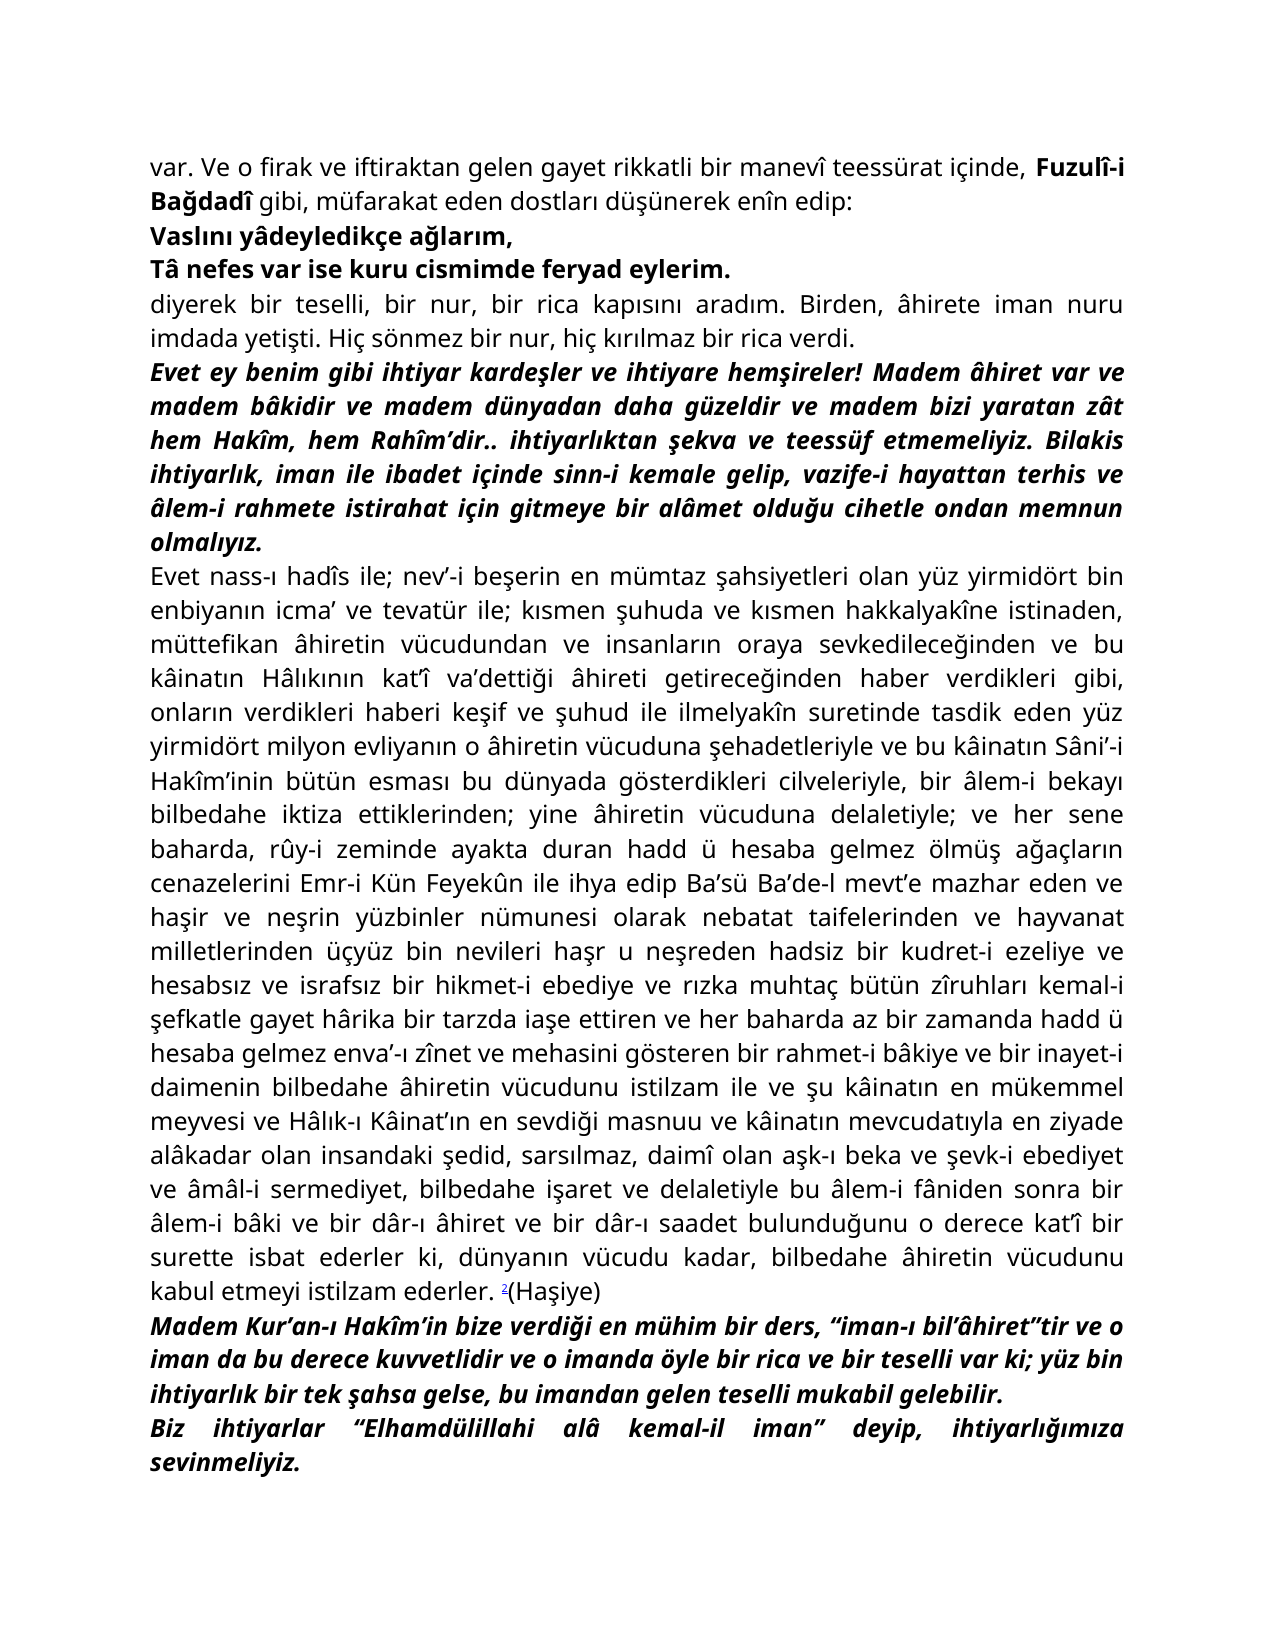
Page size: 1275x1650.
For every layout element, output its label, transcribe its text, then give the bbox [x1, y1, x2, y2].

text Biz ihtiyarlar “Elhamdülillahi alâ kemal-il iman” deyip, ihtiyarlığımıza sevinmeliyiz. [150, 1410, 1125, 1478]
text Vaslını yâdeyledikçe ağlarım, [150, 218, 1125, 252]
text Evet nass-ı hadîs ile; nev’-i beşerin en mümtaz şahsiyetleri olan yüz yirmidört bin enbiyanın icma’ ve tevatür ile; kısmen şuhuda ve kısmen hakkalyakîne istinaden, müttefikan âhiretin vücudundan ve insanların oraya sevkedileceğinden ve bu kâinatın Hâlıkının kat’î va’dettiği âhireti getireceğinden haber verdikleri gibi, onların verdikleri haberi keşif ve şuhud ile ilmelyakîn suretinde tasdik eden yüz yirmidört milyon evliyanın o âhiretin vücuduna şehadetleriyle ve bu kâinatın Sâni’-i Hakîm’inin bütün esması bu dünyada gösterdikleri cilveleriyle, bir âlem-i bekayı bilbedahe iktiza ettiklerinden; yine âhiretin vücuduna delaletiyle; ve her sene baharda, rûy-i zeminde ayakta duran hadd ü hesaba gelmez ölmüş ağaçların cenazelerini Emr-i Kün Feyekûn ile ihya edip Ba’sü Ba’de-l mevt’e mazhar eden ve haşir ve neşrin yüzbinler nümunesi olarak nebatat taifelerinden ve hayvanat milletlerinden üçyüz bin nevileri haşr u neşreden hadsiz bir kudret-i ezeliye ve hesabsız ve israfsız bir hikmet-i ebediye ve rızka muhtaç bütün zîruhları kemal-i şefkatle gayet hârika bir tarzda iaşe ettiren ve her baharda az bir zamanda hadd ü hesaba gelmez enva’-ı zînet ve mehasini gösteren bir rahmet-i bâkiye ve bir inayet-i daimenin bilbedahe âhiretin vücudunu istilzam ile ve şu kâinatın en mükemmel meyvesi ve Hâlık-ı Kâinat’ın en sevdiği masnuu ve kâinatın mevcudatıyla en ziyade alâkadar olan insandaki şedid, sarsılmaz, daimî olan aşk-ı beka ve şevk-i ebediyet ve âmâl-i sermediyet, bilbedahe işaret ve delaletiyle bu âlem-i fâniden sonra bir âlem-i bâki ve bir dâr-ı âhiret ve bir dâr-ı saadet bulunduğunu o derece kat’î bir surette isbat ederler ki, dünyanın vücudu kadar, bilbedahe âhiretin vücudunu kabul etmeyi istilzam ederler. 2(Haşiye) [150, 559, 1125, 1308]
text Madem Kur’an-ı Hakîm’in bize verdiği en mühim bir ders, “iman-ı bil’âhiret”tir ve o iman da bu derece kuvvetlidir ve o imanda öyle bir rica ve bir teselli var ki; yüz bin ihtiyarlık bir tek şahsa gelse, bu imandan gelen teselli mukabil gelebilir. [150, 1308, 1125, 1410]
text var. Ve o firak ve iftiraktan gelen gayet rikkatli bir manevî teessürat içinde, Fuzulî-i Bağdadî gibi, müfarakat eden dostları düşünerek enîn edip: [150, 150, 1125, 218]
text Tâ nefes var ise kuru cismimde feryad eylerim. [150, 252, 1125, 286]
text Evet ey benim gibi ihtiyar kardeşler ve ihtiyare hemşireler! Madem âhiret var ve madem bâkidir ve madem dünyadan daha güzeldir ve madem bizi yaratan zât hem Hakîm, hem Rahîm’dir.. ihtiyarlıktan şekva ve teessüf etmemeliyiz. Bilakis ihtiyarlık, iman ile ibadet içinde sinn-i kemale gelip, vazife-i hayattan terhis ve âlem-i rahmete istirahat için gitmeye bir alâmet olduğu cihetle ondan memnun olmalıyız. [150, 354, 1125, 559]
text diyerek bir teselli, bir nur, bir rica kapısını aradım. Birden, âhirete iman nuru imdada yetişti. Hiç sönmez bir nur, hiç kırılmaz bir rica verdi. [150, 286, 1125, 354]
